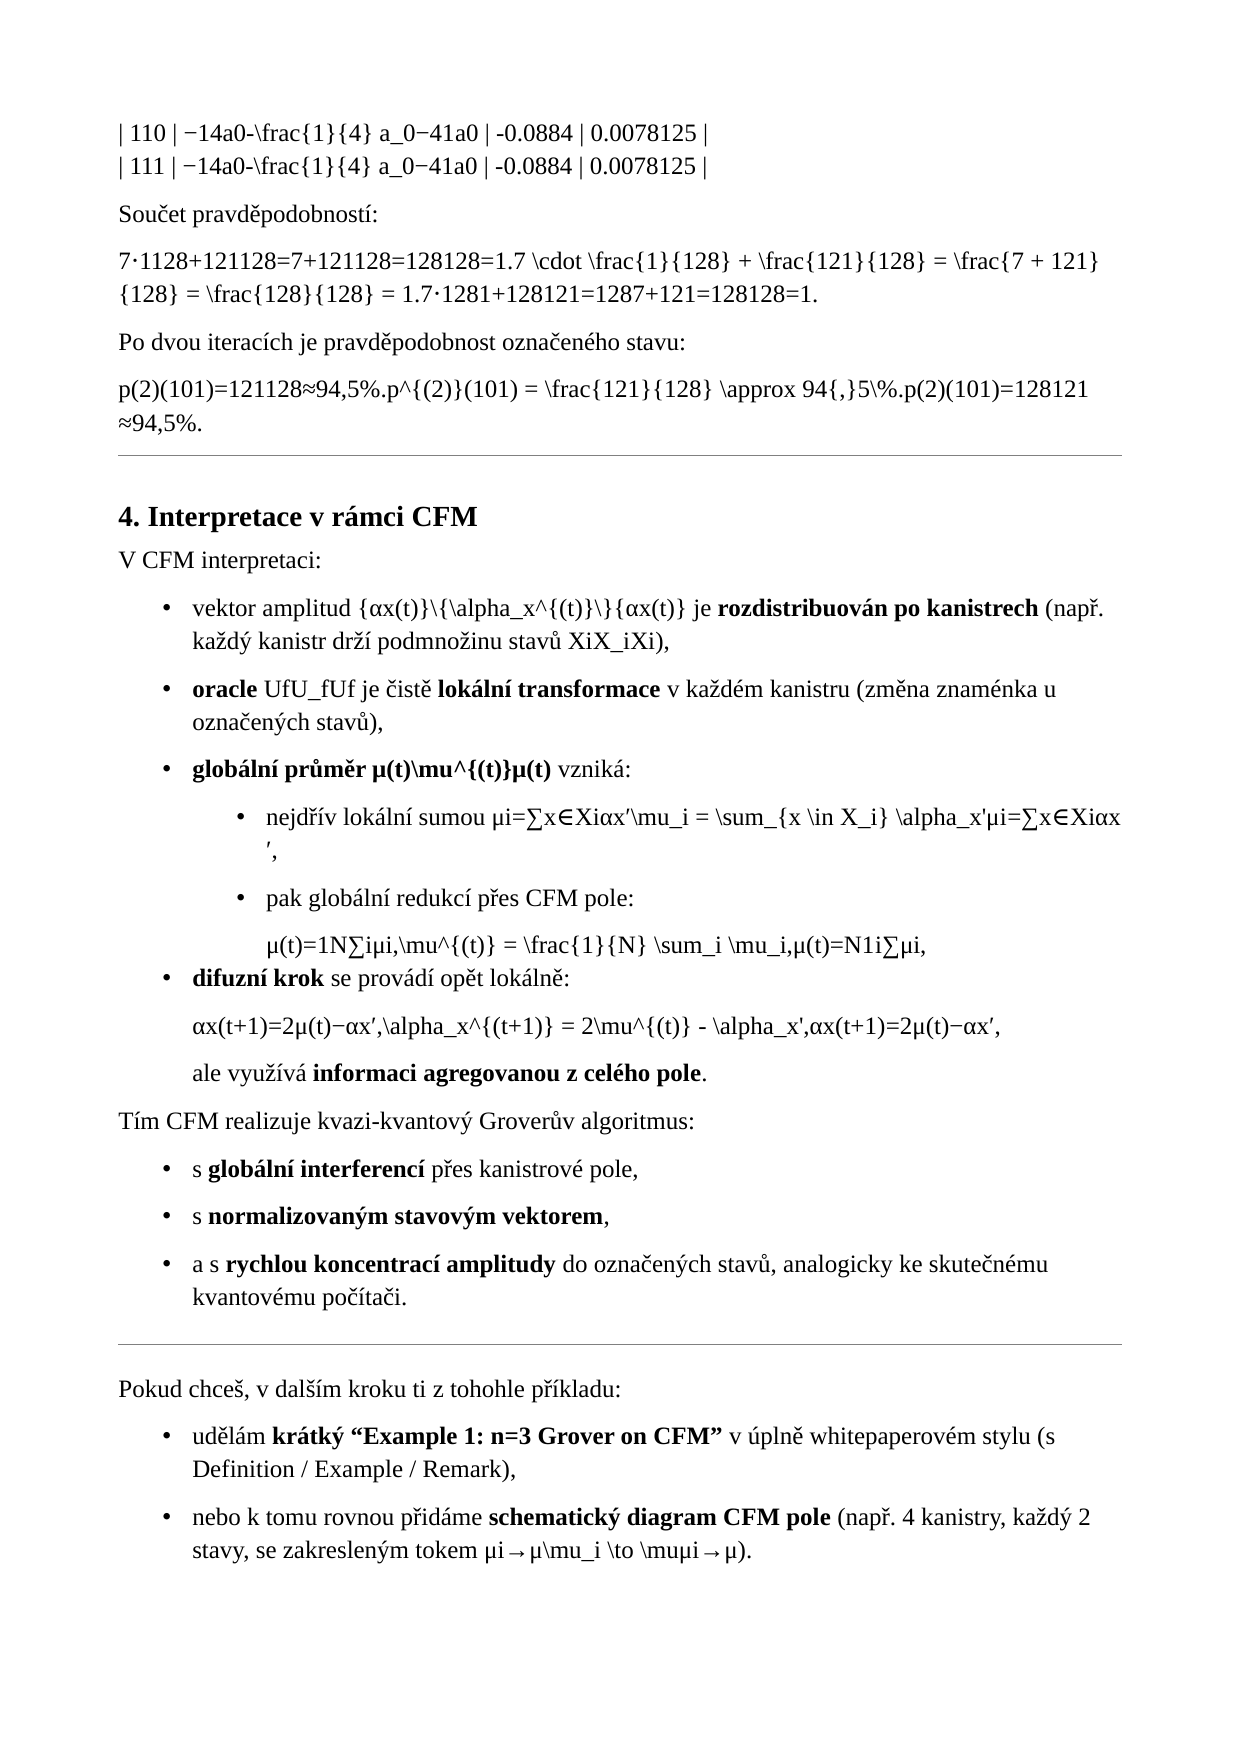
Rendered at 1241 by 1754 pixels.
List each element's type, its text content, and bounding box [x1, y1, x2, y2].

list globální průměr μ(t)\mu^{(t)}μ(t) vzniká: [162, 754, 1122, 783]
text Pokud chceš, v dalším kroku ti z tohohle příkladu: [118, 1374, 1122, 1402]
list nebo k tomu rovnou přidáme schematický diagram CFM pole (např. 4 kanistry, každý 2 stavy, se zakresleným tokem μi→μ\mu_i \to \muμi​→μ). [162, 1502, 1122, 1564]
list s normalizovaným stavovým vektorem, [162, 1201, 1122, 1230]
text 7⋅1128+121128=7+121128=128128=1.7 \cdot \frac{1}{128} + \frac{121}{128} = \frac{7 + 121}{128} = \frac{128}{128} = 1.7⋅1281​+128121​=1287+121​=128128​=1. [118, 246, 1122, 308]
list oracle UfU_fUf​ je čistě lokální transformace v každém kanistru (změna znaménka u označených stavů), [162, 674, 1122, 736]
list ale využívá informaci agregovanou z celého pole. [162, 1058, 1122, 1087]
text | 110 | −14a0-\frac{1}{4} a_0−41​a0​ | -0.0884 | 0.0078125 | | 111 | −14a0-\frac{1}{4} a_0−41​a0​ | -0.0884 | 0.0078125 | [118, 118, 1122, 180]
list a s rychlou koncentrací amplitudy do označených stavů, analogicky ke skutečnému kvantovému počítači. [162, 1249, 1122, 1311]
text Součet pravděpodobností: [118, 199, 1122, 227]
list pak globální redukcí přes CFM pole: [236, 883, 1122, 911]
text Po dvou iteracích je pravděpodobnost označeného stavu: [118, 327, 1122, 356]
text p(2)(101)=121128≈94,5%.p^{(2)}(101) = \frac{121}{128} \approx 94{,}5\%.p(2)(101)=128121​≈94,5%. [118, 374, 1122, 436]
list μ(t)=1N∑iμi,\mu^{(t)} = \frac{1}{N} \sum_i \mu_i,μ(t)=N1​i∑​μi​, [236, 930, 1122, 959]
subtitle 4. Interpretace v rámci CFM [118, 499, 1122, 533]
list difuzní krok se provádí opět lokálně: [162, 963, 1122, 992]
list udělám krátký “Example 1: n=3 Grover on CFM” v úplně whitepaperovém stylu (s Definition / Example / Remark), [162, 1421, 1122, 1483]
text V CFM interpretaci: [118, 546, 1122, 574]
list nejdřív lokální sumou μi=∑x∈Xiαx′\mu_i = \sum_{x \in X_i} \alpha_x'μi​=∑x∈Xi​​αx′​, [236, 802, 1122, 864]
text Tím CFM realizuje kvazi-kvantový Groverův algoritmus: [118, 1106, 1122, 1135]
list vektor amplitud {αx(t)}\{\alpha_x^{(t)}\}{αx(t)​} je rozdistribuován po kanistrech (např. každý kanistr drží podmnožinu stavů XiX_iXi​), [162, 593, 1122, 655]
list αx(t+1)=2μ(t)−αx′,\alpha_x^{(t+1)} = 2\mu^{(t)} - \alpha_x',αx(t+1)​=2μ(t)−αx′​, [162, 1011, 1122, 1039]
list s globální interferencí přes kanistrové pole, [162, 1154, 1122, 1182]
